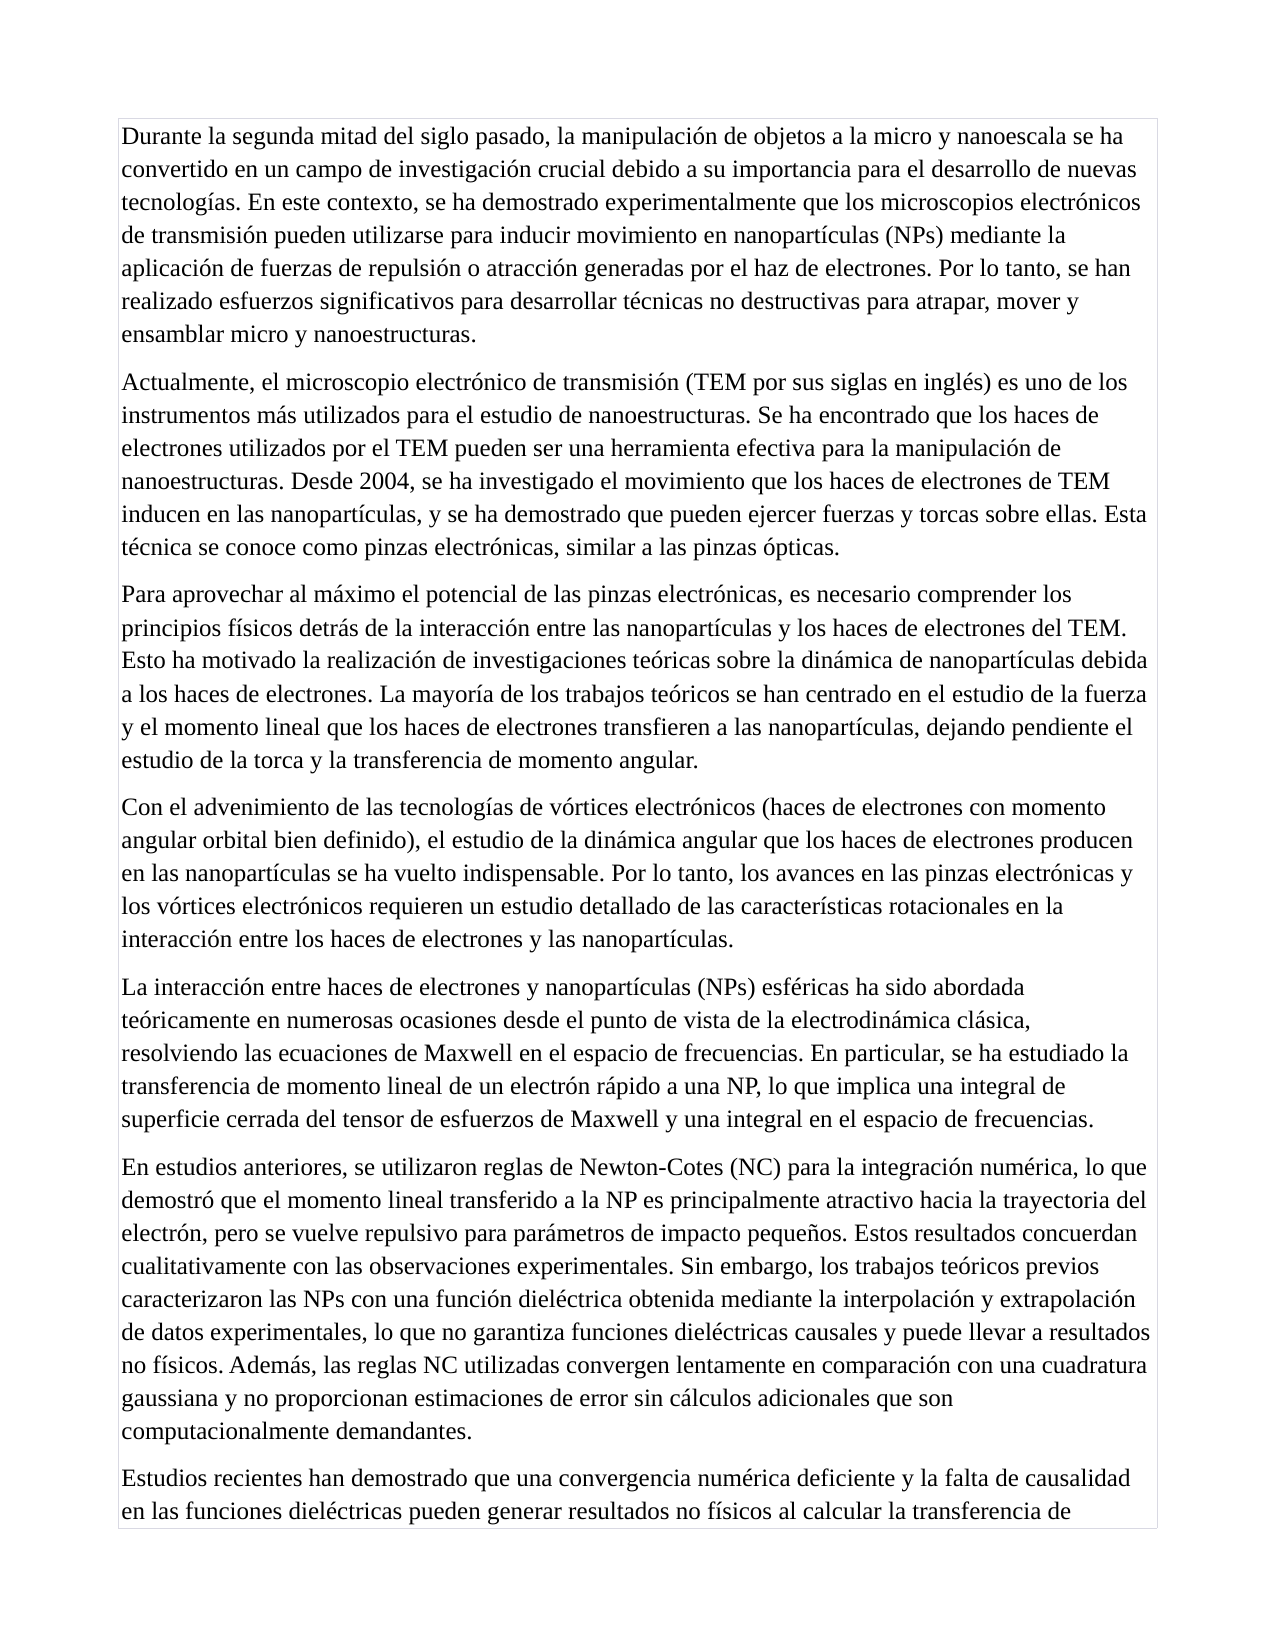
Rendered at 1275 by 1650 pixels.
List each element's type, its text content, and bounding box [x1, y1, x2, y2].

text La interacción entre haces de electrones y nanopartículas (NPs) esféricas ha sido abordada teóricamente en numerosas ocasiones desde el punto de vista de la electrodinámica clásica, resolviendo las ecuaciones de Maxwell en el espacio de frecuencias. En particular, se ha estudiado la transferencia de momento lineal de un electrón rápido a una NP, lo que implica una integral de superficie cerrada del tensor de esfuerzos de Maxwell y una integral en el espacio de frecuencias. [119, 969, 1157, 1133]
text Actualmente, el microscopio electrónico de transmisión (TEM por sus siglas en inglés) es uno de los instrumentos más utilizados para el estudio de nanoestructuras. Se ha encontrado que los haces de electrones utilizados por el TEM pueden ser una herramienta efectiva para la manipulación de nanoestructuras. Desde 2004, se ha investigado el movimiento que los haces de electrones de TEM inducen en las nanopartículas, y se ha demostrado que pueden ejercer fuerzas y torcas sobre ellas. Esta técnica se conoce como pinzas electrónicas, similar a las pinzas ópticas. [119, 364, 1157, 561]
text Para aprovechar al máximo el potencial de las pinzas electrónicas, es necesario comprender los principios físicos detrás de la interacción entre las nanopartículas y los haces de electrones del TEM. Esto ha motivado la realización de investigaciones teóricas sobre la dinámica de nanopartículas debida a los haces de electrones. La mayoría de los trabajos teóricos se han centrado en el estudio de la fuerza y el momento lineal que los haces de electrones transfieren a las nanopartículas, dejando pendiente el estudio de la torca y la transferencia de momento angular. [119, 577, 1157, 773]
text Con el advenimiento de las tecnologías de vórtices electrónicos (haces de electrones con momento angular orbital bien definido), el estudio de la dinámica angular que los haces de electrones producen en las nanopartículas se ha vuelto indispensable. Por lo tanto, los avances en las pinzas electrónicas y los vórtices electrónicos requieren un estudio detallado de las características rotacionales en la interacción entre los haces de electrones y las nanopartículas. [119, 789, 1157, 953]
text Estudios recientes han demostrado que una convergencia numérica deficiente y la falta de causalidad en las funciones dieléctricas pueden generar resultados no físicos al calcular la transferencia de [119, 1460, 1157, 1528]
text En estudios anteriores, se utilizaron reglas de Newton-Cotes (NC) para la integración numérica, lo que demostró que el momento lineal transferido a la NP es principalmente atractivo hacia la trayectoria del electrón, pero se vuelve repulsivo para parámetros de impacto pequeños. Estos resultados concuerdan cualitativamente con las observaciones experimentales. Sin embargo, los trabajos teóricos previos caracterizaron las NPs con una función dieléctrica obtenida mediante la interpolación y extrapolación de datos experimentales, lo que no garantiza funciones dieléctricas causales y puede llevar a resultados no físicos. Además, las reglas NC utilizadas convergen lentamente en comparación con una cuadratura gaussiana y no proporcionan estimaciones de error sin cálculos adicionales que son computacionalmente demandantes. [119, 1149, 1157, 1444]
text Durante la segunda mitad del siglo pasado, la manipulación de objetos a la micro y nanoescala se ha convertido en un campo de investigación crucial debido a su importancia para el desarrollo de nuevas tecnologías. En este contexto, se ha demostrado experimentalmente que los microscopios electrónicos de transmisión pueden utilizarse para inducir movimiento en nanopartículas (NPs) mediante la aplicación de fuerzas de repulsión o atracción generadas por el haz de electrones. Por lo tanto, se han realizado esfuerzos significativos para desarrollar técnicas no destructivas para atrapar, mover y ensamblar micro y nanoestructuras. [119, 119, 1157, 348]
